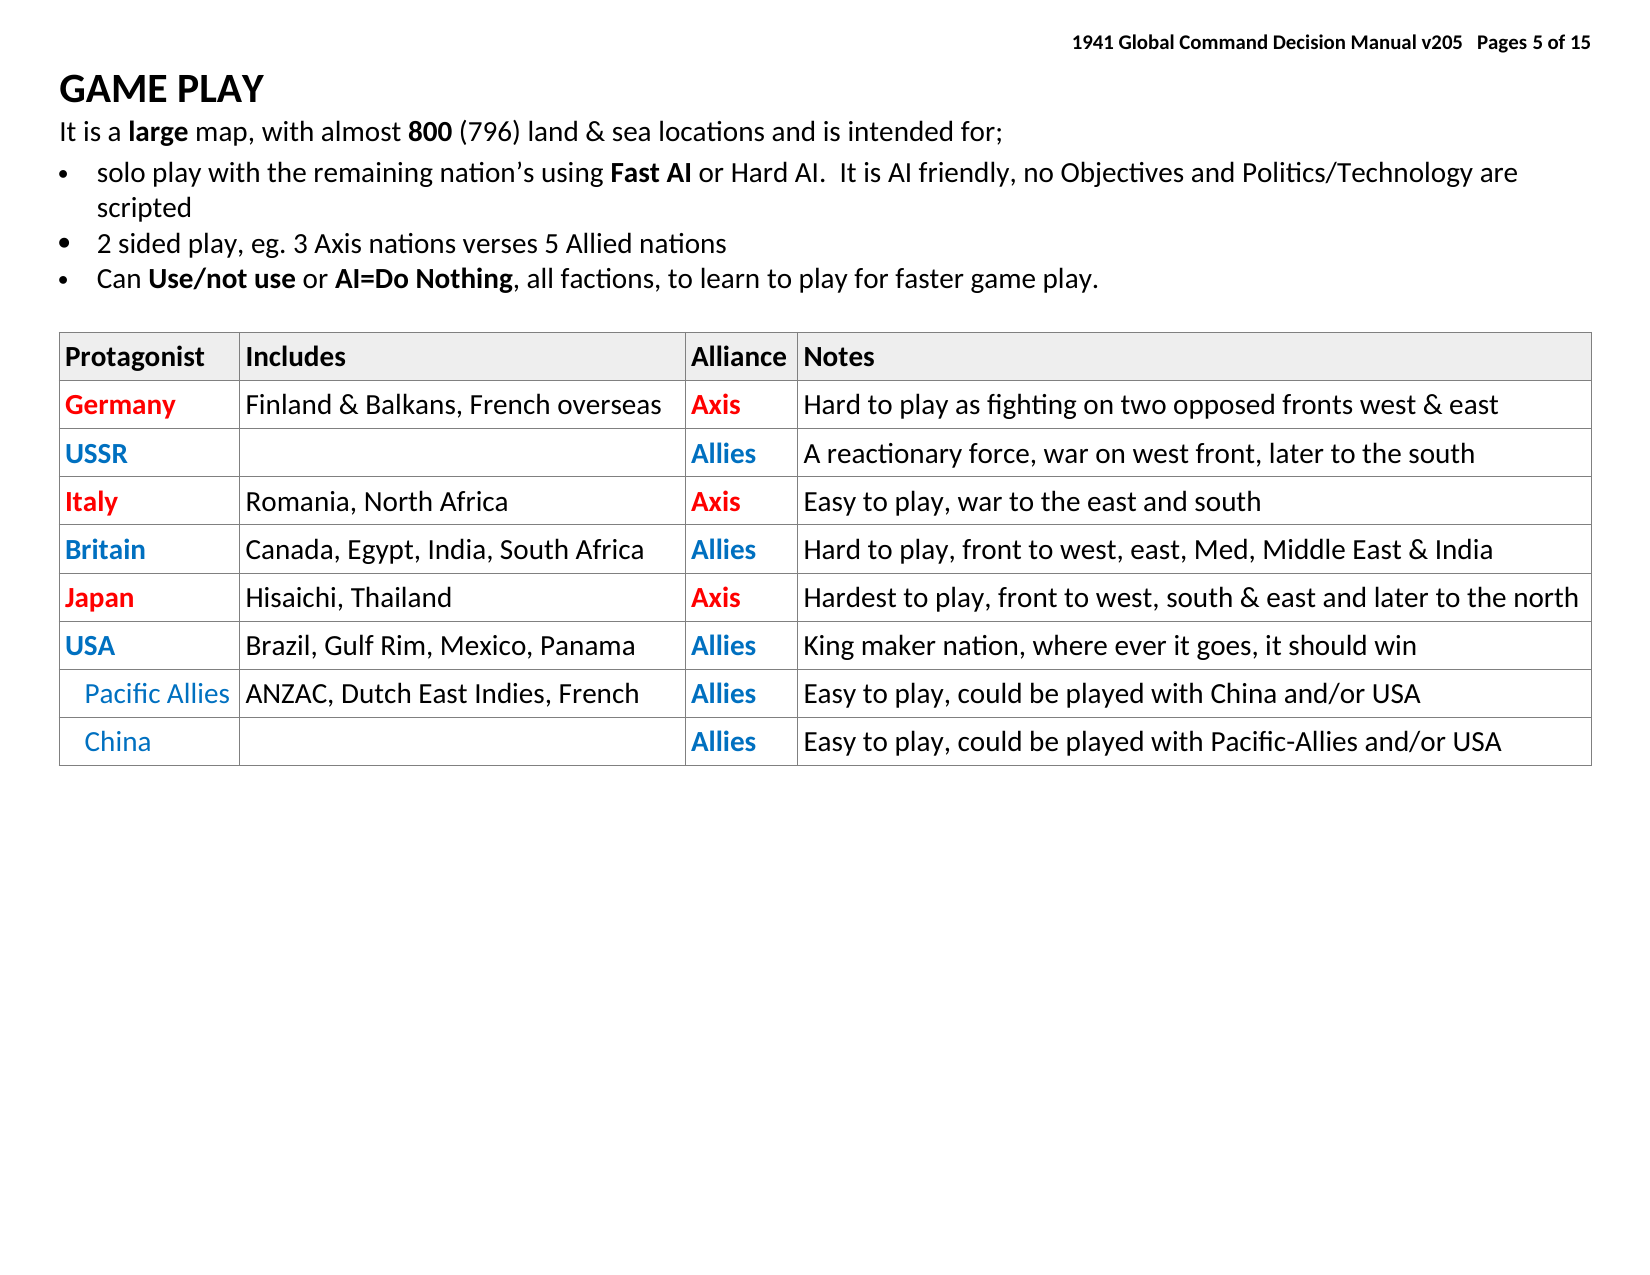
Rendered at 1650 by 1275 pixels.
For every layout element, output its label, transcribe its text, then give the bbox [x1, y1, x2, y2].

text It is a large map, with almost 800 (796) land & sea locations and is intended for; [59, 113, 1591, 148]
table_header Alliance [686, 333, 797, 380]
table_cell Hardest to play, front to west, south & east and later to the north [798, 574, 1591, 621]
table_cell USA [60, 622, 239, 669]
table_cell Hard to play, front to west, east, Med, Middle East & India [798, 525, 1591, 572]
table_cell China [60, 718, 239, 765]
table_cell Britain [60, 525, 239, 572]
list solo play with the remaining nation’s using Fast AI or Hard AI. It is AI friendly, no Objectives and Politics/Technology are scripted [59, 154, 1591, 225]
table_cell Axis [686, 477, 797, 524]
table_header Notes [798, 333, 1591, 380]
table_cell Axis [686, 574, 797, 621]
table_cell A reactionary force, war on west front, later to the south [798, 429, 1591, 476]
table_cell Allies [686, 718, 797, 765]
table_cell Easy to play, could be played with China and/or USA [798, 670, 1591, 717]
table_header Protagonist [60, 333, 239, 380]
table_cell ANZAC, Dutch East Indies, French [240, 670, 685, 717]
table_cell Hisaichi, Thailand [240, 574, 685, 621]
table_cell Allies [686, 429, 797, 476]
table_cell [240, 718, 685, 765]
text GAME PLAY [59, 62, 1591, 113]
table_cell Japan [60, 574, 239, 621]
table_cell Pacific Allies [60, 670, 239, 717]
table_cell Italy [60, 477, 239, 524]
table_cell Allies [686, 525, 797, 572]
table_cell Germany [60, 381, 239, 428]
table_cell Canada, Egypt, India, South Africa [240, 525, 685, 572]
list Can Use/not use or AI=Do Nothing, all factions, to learn to play for faster game play. [59, 261, 1591, 296]
table_cell Brazil, Gulf Rim, Mexico, Panama [240, 622, 685, 669]
table_cell King maker nation, where ever it goes, it should win [798, 622, 1591, 669]
table_cell Easy to play, war to the east and south [798, 477, 1591, 524]
table_cell Finland & Balkans, French overseas [240, 381, 685, 428]
table_cell Allies [686, 670, 797, 717]
table_cell Axis [686, 381, 797, 428]
table_cell Easy to play, could be played with Pacific-Allies and/or USA [798, 718, 1591, 765]
table_cell USSR [60, 429, 239, 476]
table_cell Romania, North Africa [240, 477, 685, 524]
table_cell [240, 429, 685, 476]
table_cell Hard to play as fighting on two opposed fronts west & east [798, 381, 1591, 428]
table_cell Allies [686, 622, 797, 669]
list 2 sided play, eg. 3 Axis nations verses 5 Allied nations [59, 225, 1591, 261]
table_header Includes [240, 333, 685, 380]
